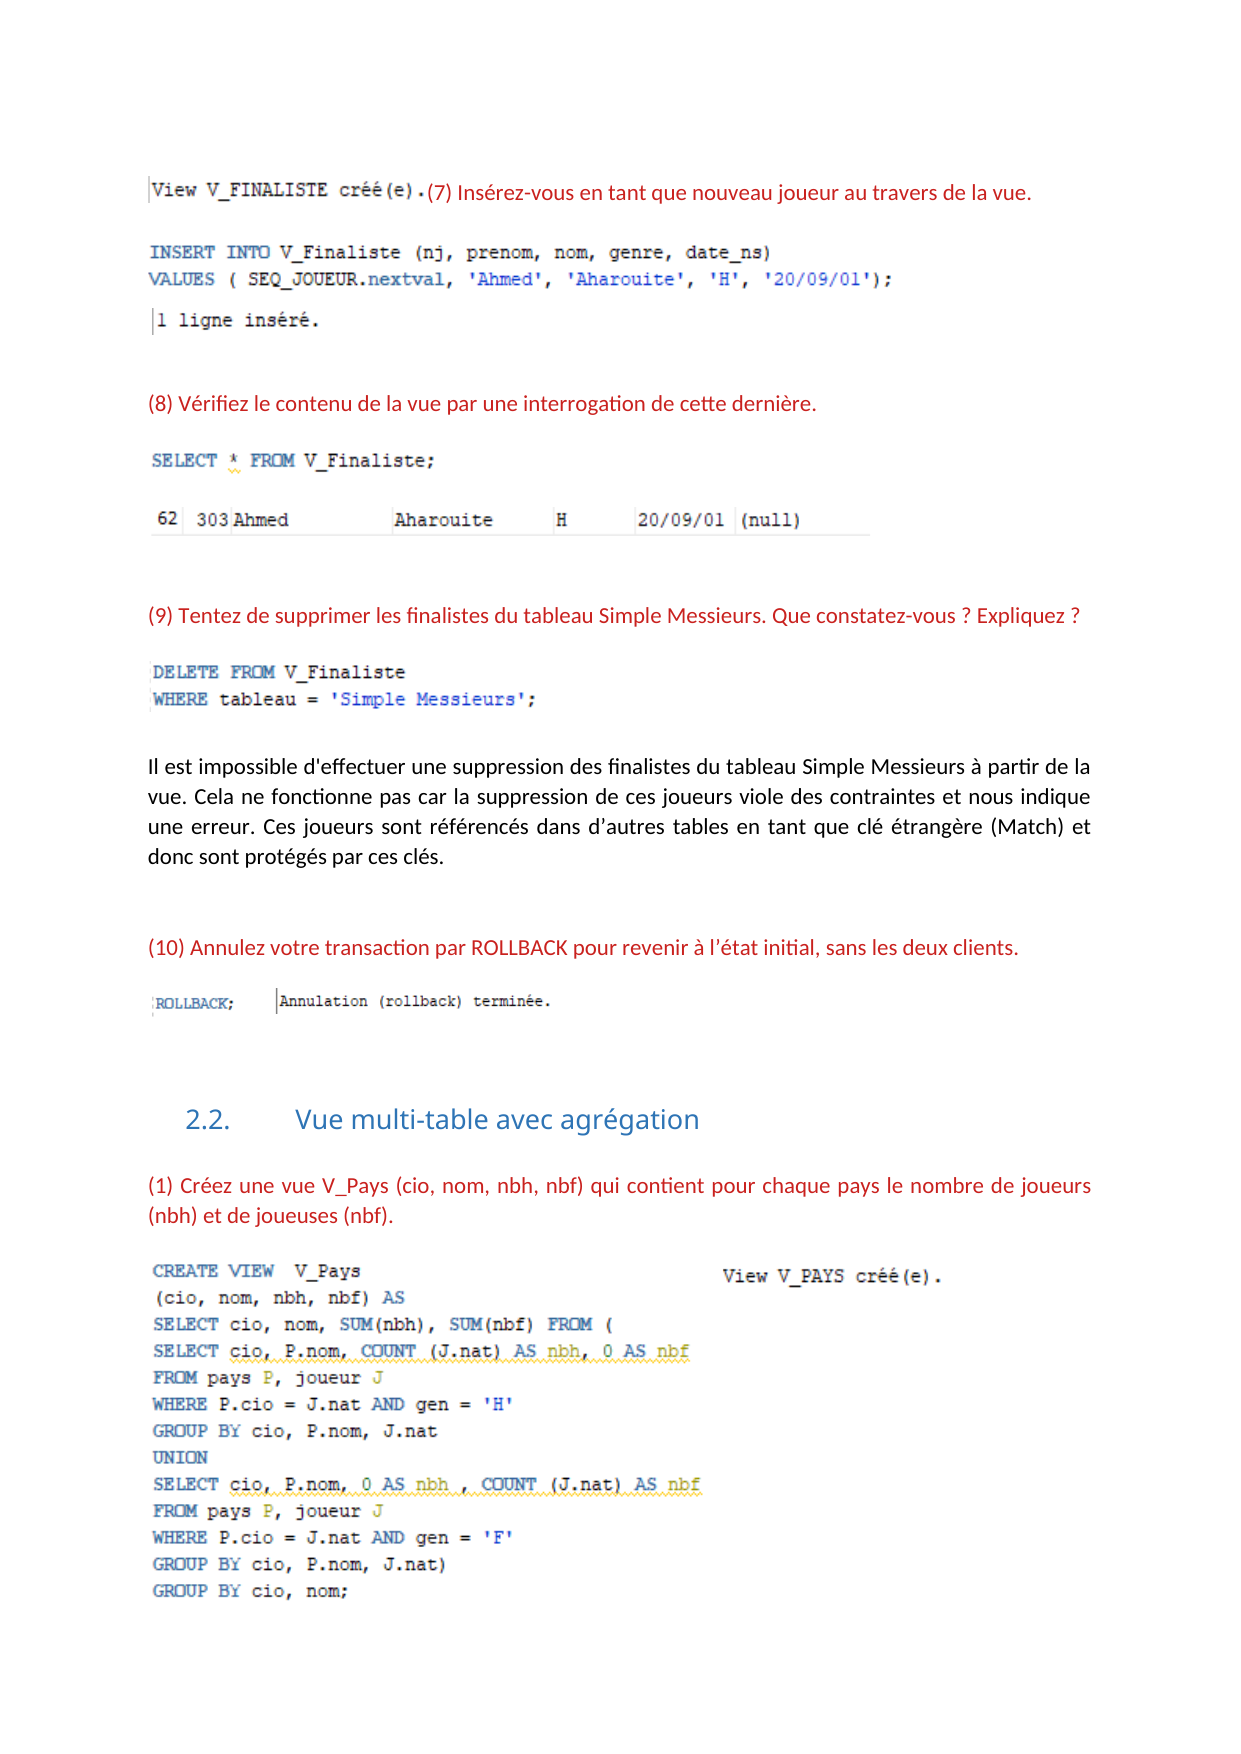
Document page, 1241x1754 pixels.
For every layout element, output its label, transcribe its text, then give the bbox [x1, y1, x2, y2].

text (10) Annulez votre transaction par ROLLBACK pour revenir à l’état initial, sans les deux clients. [148, 933, 1093, 961]
picture [152, 308, 326, 335]
picture [148, 176, 427, 203]
picture [275, 988, 556, 1014]
picture [150, 449, 440, 477]
picture [148, 238, 902, 295]
text (8) Vérifiez le contenu de la vue par une interrogation de cette dernière. [148, 389, 1093, 417]
text (1) Créez une vue V_Pays (cio, nom, nbh, nbf) qui contient pour chaque pays le nombre de joueurs (nbh) et de joueuses (nbf). [148, 1171, 1093, 1229]
picture [149, 661, 541, 712]
picture [150, 1260, 709, 1605]
picture [151, 993, 237, 1018]
text (7) Insérez-vous en tant que nouveau joueur au travers de la vue. [148, 178, 1093, 206]
text Il est impossible d'effectuer une suppression des finalistes du tableau Simple Messieurs à partir de la vue. Cela ne fonctionne pas car la suppression de ces joueurs viole des contraintes et nous indique une erreur. Ces joueurs sont référencés dans d’autres tables en tant que clé étrangère (Match) et donc sont protégés par ces clés. [148, 752, 1093, 870]
picture [151, 507, 870, 536]
text (9) Tentez de supprimer les finalistes du tableau Simple Messieurs. Que constatez-vous ? Expliquez ? [148, 601, 1093, 629]
subtitle Vue multi-table avec agrégation [185, 1101, 1093, 1138]
picture [722, 1264, 947, 1294]
